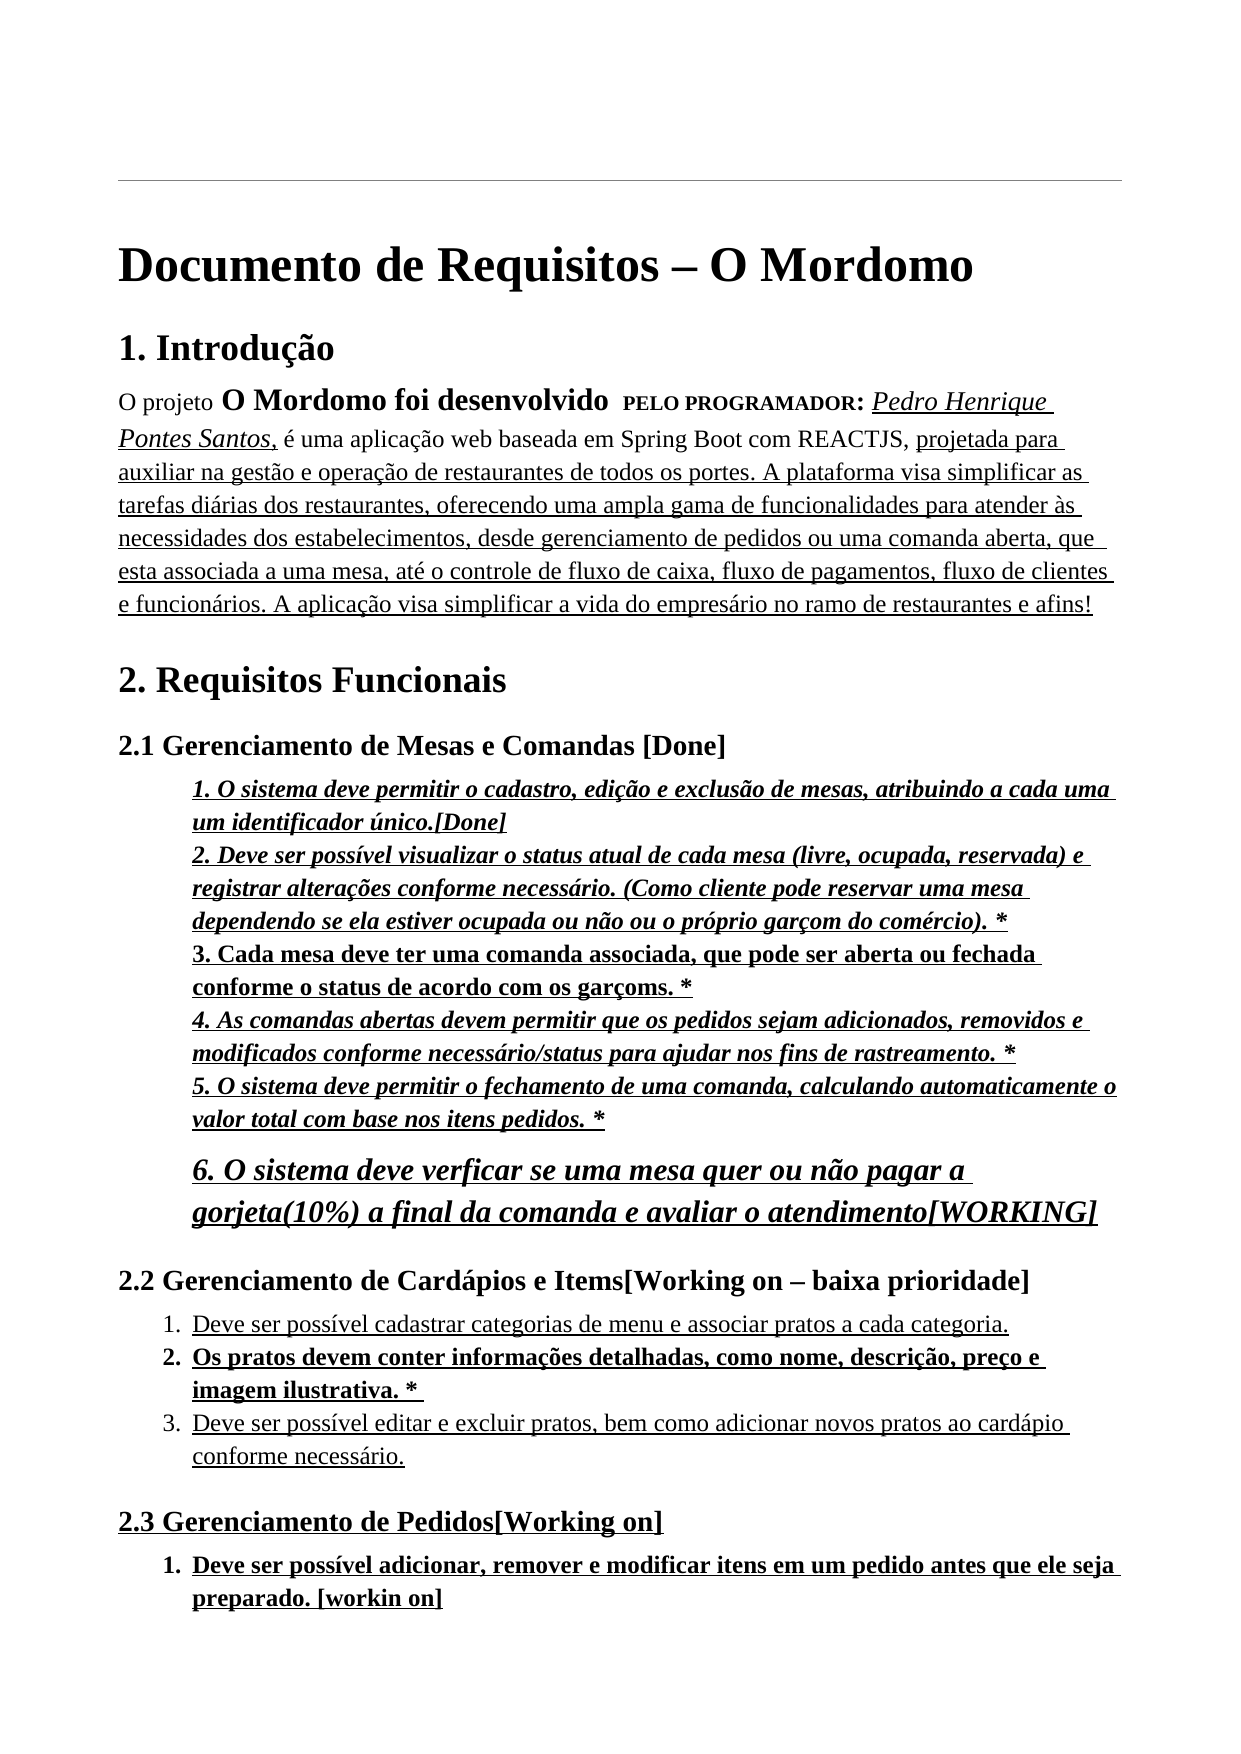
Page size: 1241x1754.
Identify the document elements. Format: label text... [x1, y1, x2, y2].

list Deve ser possível cadastrar categorias de menu e associar pratos a cada categoria. [162, 1309, 1122, 1338]
subtitle 2.2 Gerenciamento de Cardápios e Items[Working on – baixa prioridade] [118, 1263, 1122, 1297]
list Deve ser possível adicionar, remover e modificar itens em um pedido antes que ele seja preparado. [workin on] [162, 1550, 1122, 1611]
subtitle Documento de Requisitos – O Mordomo [118, 235, 1122, 292]
list 3. Cada mesa deve ter uma comanda associada, que pode ser aberta ou fechada conforme o status de acordo com os garçoms. * [162, 939, 1122, 1001]
list Os pratos devem conter informações detalhadas, como nome, descrição, preço e imagem ilustrativa. * [162, 1342, 1122, 1404]
list 1. O sistema deve permitir o cadastro, edição e exclusão de mesas, atribuindo a cada uma um identificador único.[Done] [162, 774, 1122, 836]
text O projeto O Mordomo foi desenvolvido PELO PROGRAMADOR: Pedro Henrique Pontes Santos, é uma aplicação web baseada em Spring Boot com REACTJS, projetada para auxiliar na gestão e operação de restaurantes de todos os portes. A plataforma visa simplificar as tarefas diárias dos restaurantes, oferecendo uma ampla gama de funcionalidades para atender às necessidades dos estabelecimentos, desde gerenciamento de pedidos ou uma comanda aberta, que esta associada a uma mesa, até o controle de fluxo de caixa, fluxo de pagamentos, fluxo de clientes e funcionários. A aplicação visa simplificar a vida do empresário no ramo de restaurantes e afins! [118, 381, 1122, 618]
subtitle 2.1 Gerenciamento de Mesas e Comandas [Done] [118, 728, 1122, 761]
list 4. As comandas abertas devem permitir que os pedidos sejam adicionados, removidos e modificados conforme necessário/status para ajudar nos fins de rastreamento. * [162, 1005, 1122, 1067]
list 6. O sistema deve verficar se uma mesa quer ou não pagar a gorjeta(10%) a final da comanda e avaliar o atendimento[WORKING] [162, 1152, 1122, 1229]
list 2. Deve ser possível visualizar o status atual de cada mesa (livre, ocupada, reservada) e registrar alterações conforme necessário. (Como cliente pode reservar uma mesa dependendo se ela estiver ocupada ou não ou o próprio garçom do comércio). * [162, 840, 1122, 935]
list Deve ser possível editar e excluir pratos, bem como adicionar novos pratos ao cardápio conforme necessário. [162, 1408, 1122, 1470]
subtitle 2.3 Gerenciamento de Pedidos[Working on] [118, 1504, 1122, 1537]
subtitle 2. Requisitos Funcionais [118, 658, 1122, 701]
list 5. O sistema deve permitir o fechamento de uma comanda, calculando automaticamente o valor total com base nos itens pedidos. * [162, 1071, 1122, 1133]
subtitle 1. Introdução [118, 326, 1122, 369]
